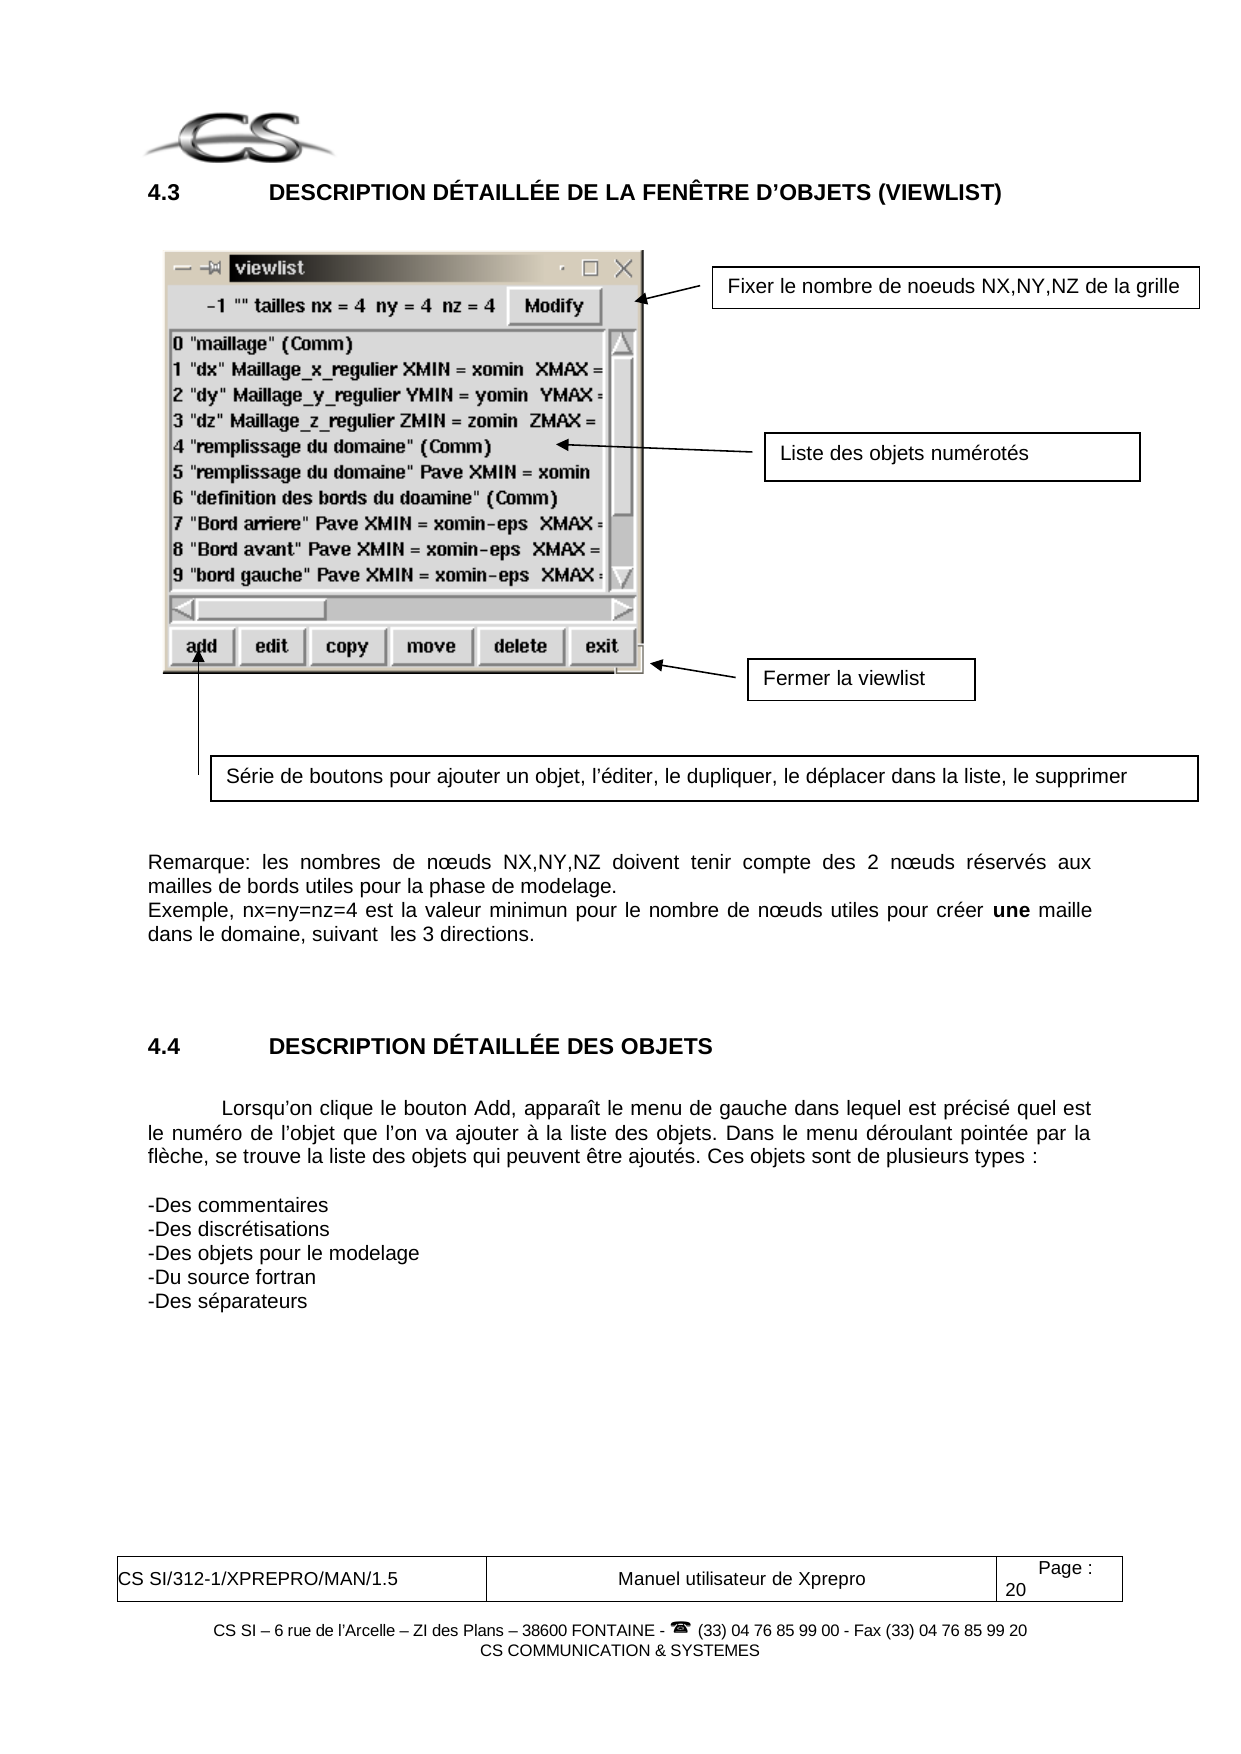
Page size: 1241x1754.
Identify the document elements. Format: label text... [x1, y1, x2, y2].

text -Du source fortran [148, 1265, 1092, 1289]
text Exemple, nx=ny=nz=4 est la valeur minimun pour le nombre de nœuds utiles pour créer une maille dans le domaine, suivant les 3 directions. [148, 898, 1092, 946]
text Remarque: les nombres de nœuds NX,NY,NZ doivent tenir compte des 2 nœuds réservés aux mailles de bords utiles pour la phase de modelage. [148, 850, 1092, 898]
text Lorsqu’on clique le bouton Add, apparaît le menu de gauche dans lequel est précisé quel est le numéro de l’objet que l’on va ajouter à la liste des objets. Dans le menu déroulant pointée par la flèche, se trouve la liste des objets qui peuvent être ajoutés. Ces objets sont de plusieurs types : [148, 1096, 1092, 1168]
text -Des discrétisations [148, 1217, 1092, 1241]
subtitle Description détaillée des objets [148, 1033, 1092, 1060]
text -Des commentaires [148, 1193, 1092, 1217]
text -Des objets pour le modelage [148, 1241, 1092, 1265]
picture [133, 106, 350, 172]
picture [162, 250, 644, 674]
subtitle Description détaillée de la fenêtre d’objets (viewlist) [148, 179, 1092, 206]
text -Des séparateurs [148, 1289, 1092, 1313]
